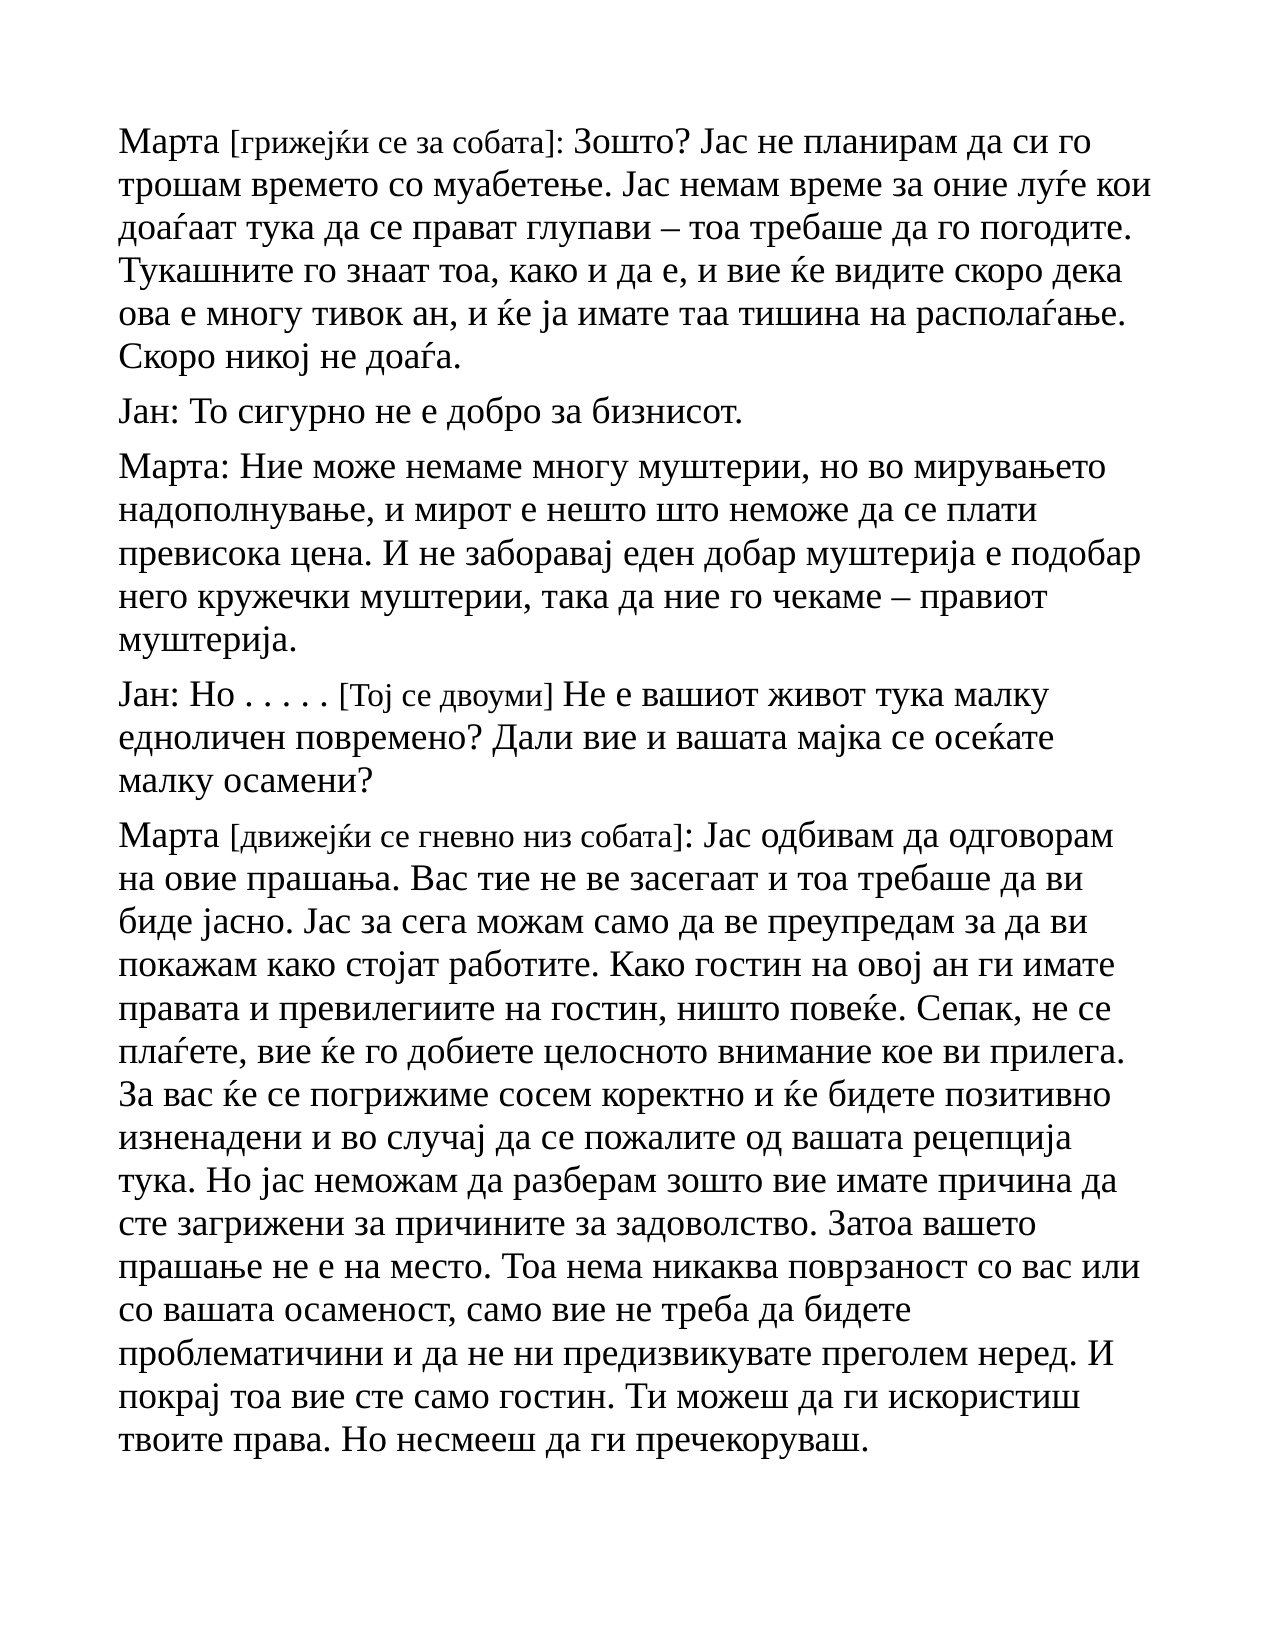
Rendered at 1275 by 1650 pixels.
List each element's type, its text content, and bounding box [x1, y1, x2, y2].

text Марта [грижејќи се за собата]: Зошто? Јас не планирам да си го трошам времето со муабетење. Јас немам време за оние луѓе кои доаѓаат тука да се прават глупави – тоа требаше да го погодите. Тукашните го знаат тоа, како и да е, и вие ќе видите скоро дека ова е многу тивок ан, и ќе ја имате таа тишина на располаѓање. Скоро никој не доаѓа. [118, 118, 1157, 377]
text Јан: То сигурно не е добро за бизнисот. [118, 389, 1157, 432]
text Марта: Ние може немаме многу муштерии, но во мирувањето надополнување, и мирот е нешто што неможе да се плати превисока цена. И не заборавај еден добар муштерија е подобар него кружечки муштерии, така да ние го чекаме – правиот муштерија. [118, 444, 1157, 659]
text Јан: Но . . . . . [Тој се двоуми] Не е вашиот живот тука малку едноличен повремено? Дали вие и вашата мајка се осеќате малку осамени? [118, 671, 1157, 801]
text Марта [движејќи се гневно низ собата]: Јас одбивам да одговорам на овие прашања. Вас тие не ве засегаат и тоа требаше да ви биде јасно. Јас за сега можам само да ве преупредам за да ви покажам како стојат работите. Како гостин на овој ан ги имате правата и превилегиите на гостин, ништо повеќе. Сепак, не се плаѓете, вие ќе го добиете целосното внимание кое ви прилега. За вас ќе се погрижиме сосем коректно и ќе бидете позитивно изненадени и во случај да се пожалите од вашата рецепција тука. Но јас неможам да разберам зошто вие имате причина да сте загрижени за причините за задоволство. Затоа вашето прашање не е на место. Тоа нема никаква поврзаност со вас или со вашата осаменост, само вие не треба да бидете проблематичини и да не ни предизвикувате преголем неред. И покрај тоа вие сте само гостин. Ти можеш да ги искористиш твоите права. Но несмееш да ги пречекоруваш. [118, 812, 1157, 1459]
